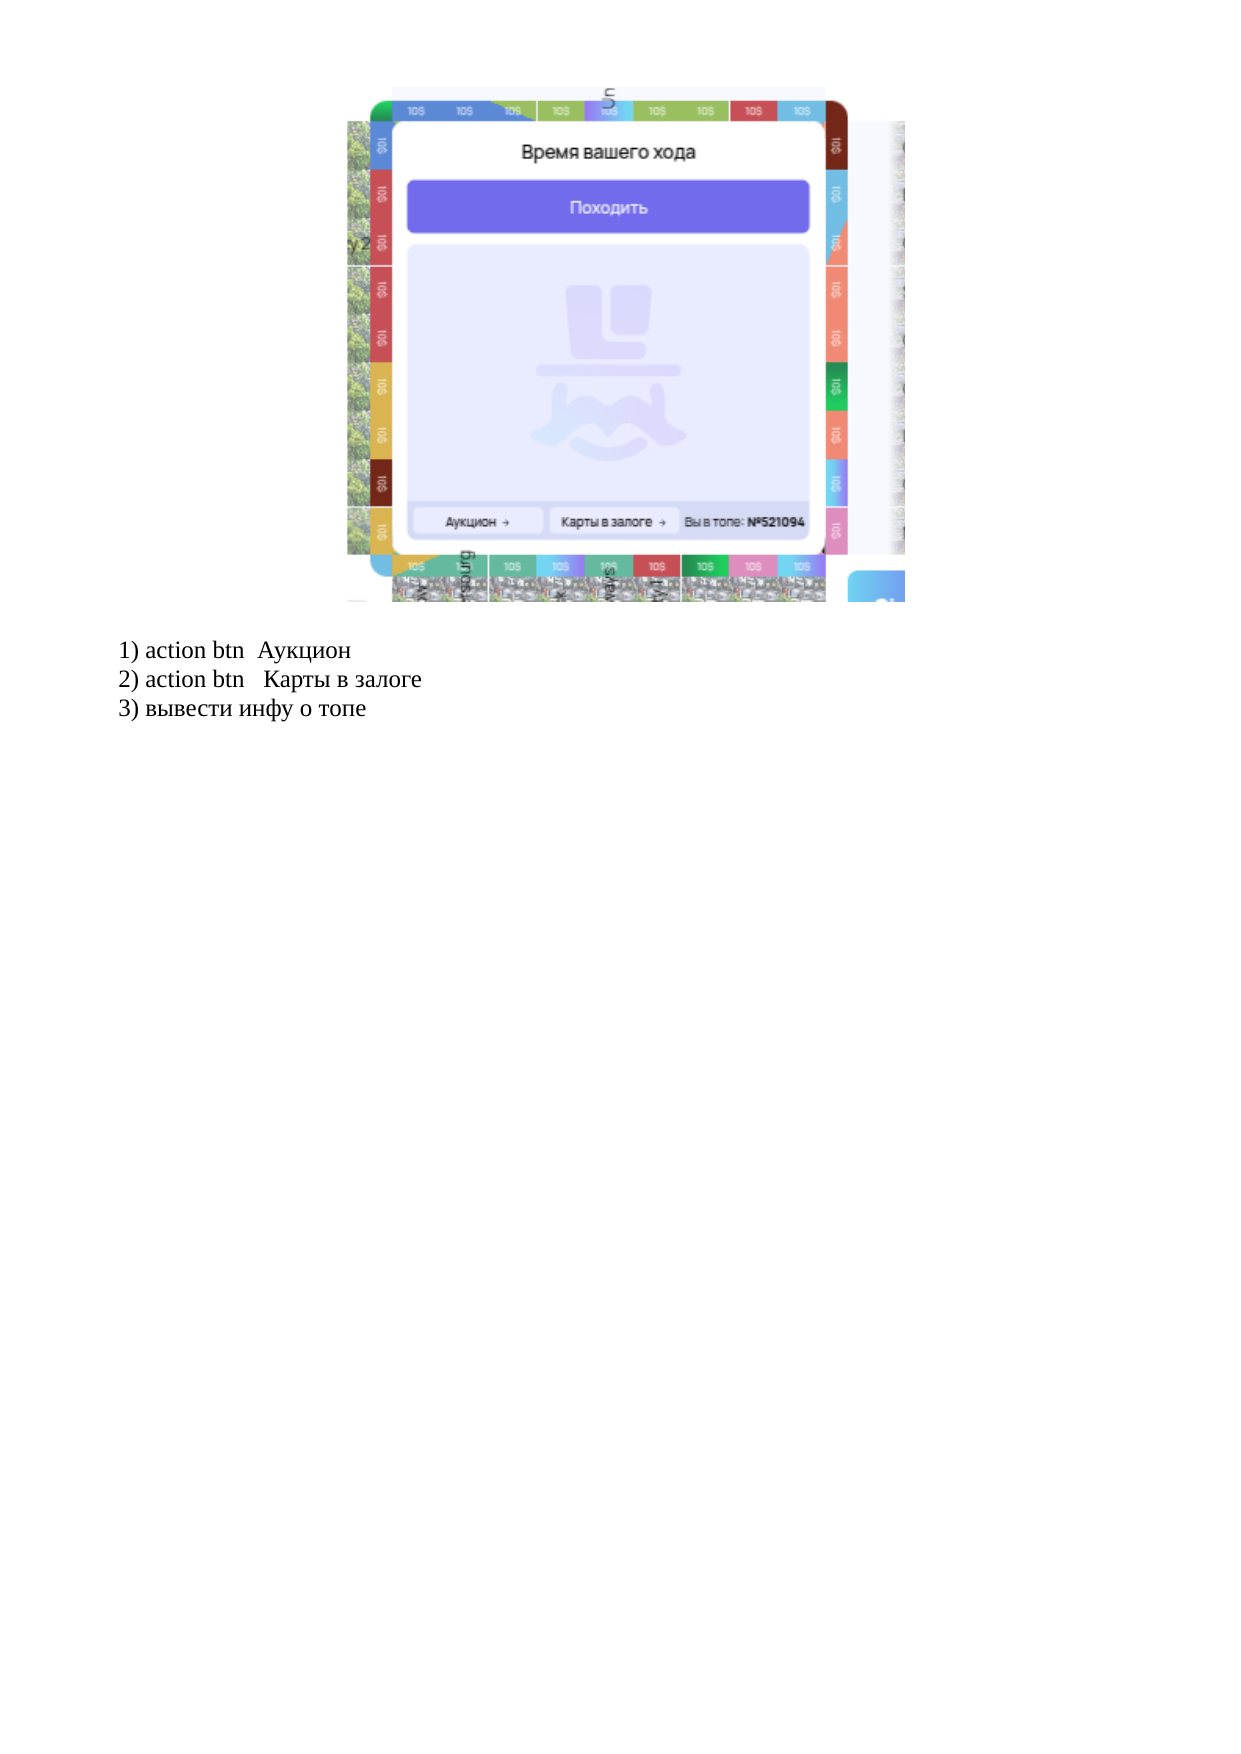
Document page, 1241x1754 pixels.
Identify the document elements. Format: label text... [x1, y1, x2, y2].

picture [347, 87, 905, 602]
text 2) action btn Карты в залоге 3) вывести инфу о топе [118, 664, 1122, 722]
text 1) action btn Аукцион [118, 636, 1122, 664]
